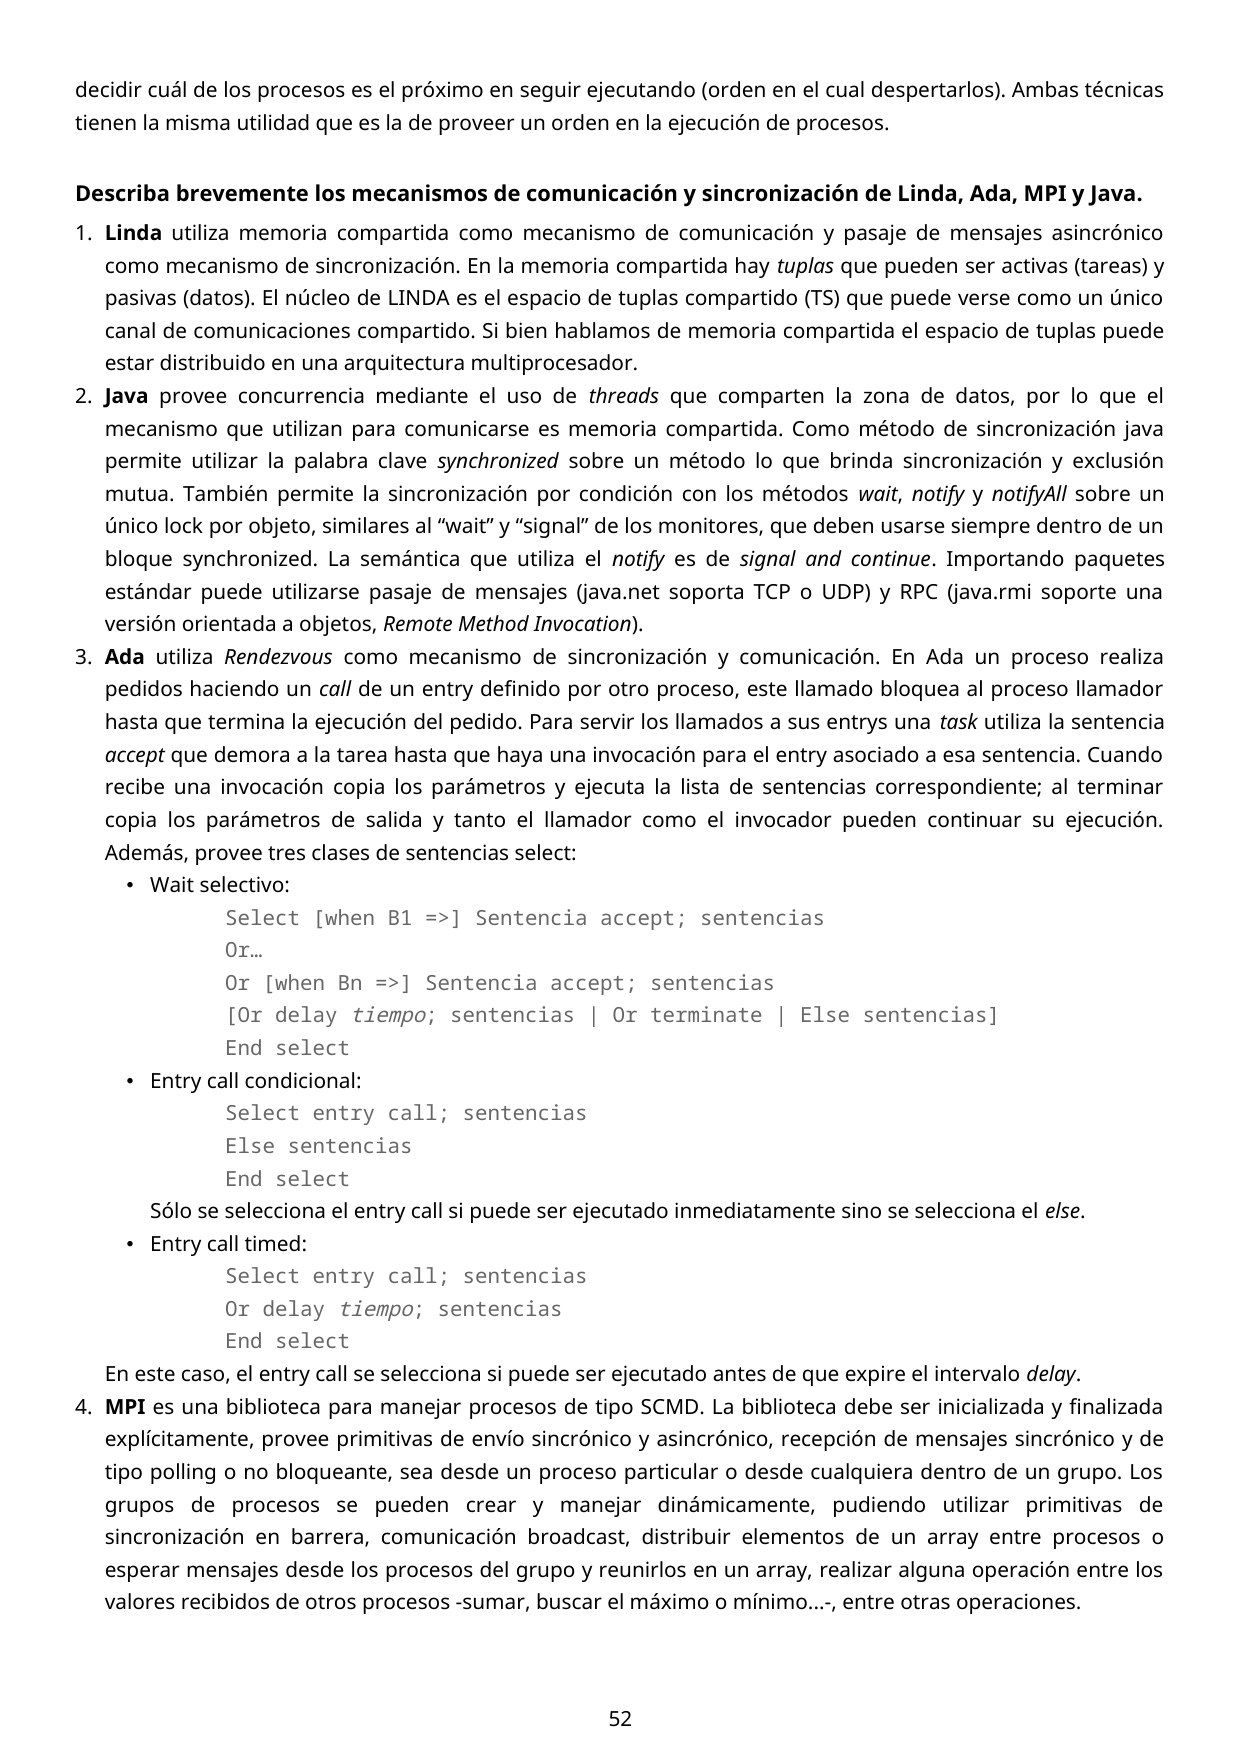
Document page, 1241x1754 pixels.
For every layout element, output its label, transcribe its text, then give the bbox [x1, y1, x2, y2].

list Java provee concurrencia mediante el uso de threads que comparten la zona de datos, por lo que el mecanismo que utilizan para comunicarse es memoria compartida. Como método de sincronización java permite utilizar la palabra clave synchronized sobre un método lo que brinda sincronización y exclusión mutua. También permite la sincronización por condición con los métodos wait, notify y notifyAll sobre un único lock por objeto, similares al “wait” y “signal” de los monitores, que deben usarse siempre dentro de un bloque synchronized. La semántica que utiliza el notify es de signal and continue. Importando paquetes estándar puede utilizarse pasaje de mensajes (java.net soporta TCP o UDP) y RPC (java.rmi soporte una versión orientada a objetos, Remote Method Invocation). [75, 381, 1165, 638]
text Sólo se selecciona el entry call si puede ser ejecutado inmediatamente sino se selecciona el else. [150, 1196, 1165, 1225]
text Select [when B1 =>] Sentencia accept; sentencias [225, 903, 1165, 931]
text End select [225, 1033, 1165, 1062]
text Or delay tiempo; sentencias [225, 1294, 1165, 1322]
text [Or delay tiempo; sentencias | Or terminate | Else sentencias] [225, 1001, 1165, 1029]
list En este caso, el entry call se selecciona si puede ser ejecutado antes de que expire el intervalo delay. [75, 1359, 1165, 1388]
list Wait selectivo: [126, 870, 1165, 899]
text End select [225, 1327, 1165, 1355]
text Else sentencias [225, 1131, 1165, 1159]
list Linda utiliza memoria compartida como mecanismo de comunicación y pasaje de mensajes asincrónico como mecanismo de sincronización. En la memoria compartida hay tuplas que pueden ser activas (tareas) y pasivas (datos). El núcleo de LINDA es el espacio de tuplas compartido (TS) que puede verse como un único canal de comunicaciones compartido. Si bien hablamos de memoria compartida el espacio de tuplas puede estar distribuido en una arquitectura multiprocesador. [75, 218, 1165, 377]
text decidir cuál de los procesos es el próximo en seguir ejecutando (orden en el cual despertarlos). Ambas técnicas tienen la misma utilidad que es la de proveer un orden en la ejecución de procesos. [75, 75, 1165, 136]
text End select [225, 1164, 1165, 1192]
text Select entry call; sentencias [225, 1261, 1165, 1290]
text Or [when Bn =>] Sentencia accept; sentencias [225, 968, 1165, 996]
subtitle Describa brevemente los mecanismos de comunicación y sincronización de Linda, Ada, MPI y Java. [75, 178, 1165, 208]
text Or… [225, 935, 1165, 964]
list Entry call timed: [126, 1229, 1165, 1257]
list Entry call condicional: [126, 1066, 1165, 1094]
list MPI es una biblioteca para manejar procesos de tipo SCMD. La biblioteca debe ser inicializada y finalizada explícitamente, provee primitivas de envío sincrónico y asincrónico, recepción de mensajes sincrónico y de tipo polling o no bloqueante, sea desde un proceso particular o desde cualquiera dentro de un grupo. Los grupos de procesos se pueden crear y manejar dinámicamente, pudiendo utilizar primitivas de sincronización en barrera, comunicación broadcast, distribuir elementos de un array entre procesos o esperar mensajes desde los procesos del grupo y reunirlos en un array, realizar alguna operación entre los valores recibidos de otros procesos -sumar, buscar el máximo o mínimo...-, entre otras operaciones. [75, 1392, 1165, 1616]
list Ada utiliza Rendezvous como mecanismo de sincronización y comunicación. En Ada un proceso realiza pedidos haciendo un call de un entry definido por otro proceso, este llamado bloquea al proceso llamador hasta que termina la ejecución del pedido. Para servir los llamados a sus entrys una task utiliza la sentencia accept que demora a la tarea hasta que haya una invocación para el entry asociado a esa sentencia. Cuando recibe una invocación copia los parámetros y ejecuta la lista de sentencias correspondiente; al terminar copia los parámetros de salida y tanto el llamador como el invocador pueden continuar su ejecución. Además, provee tres clases de sentencias select: [75, 642, 1165, 866]
text Select entry call; sentencias [225, 1098, 1165, 1127]
